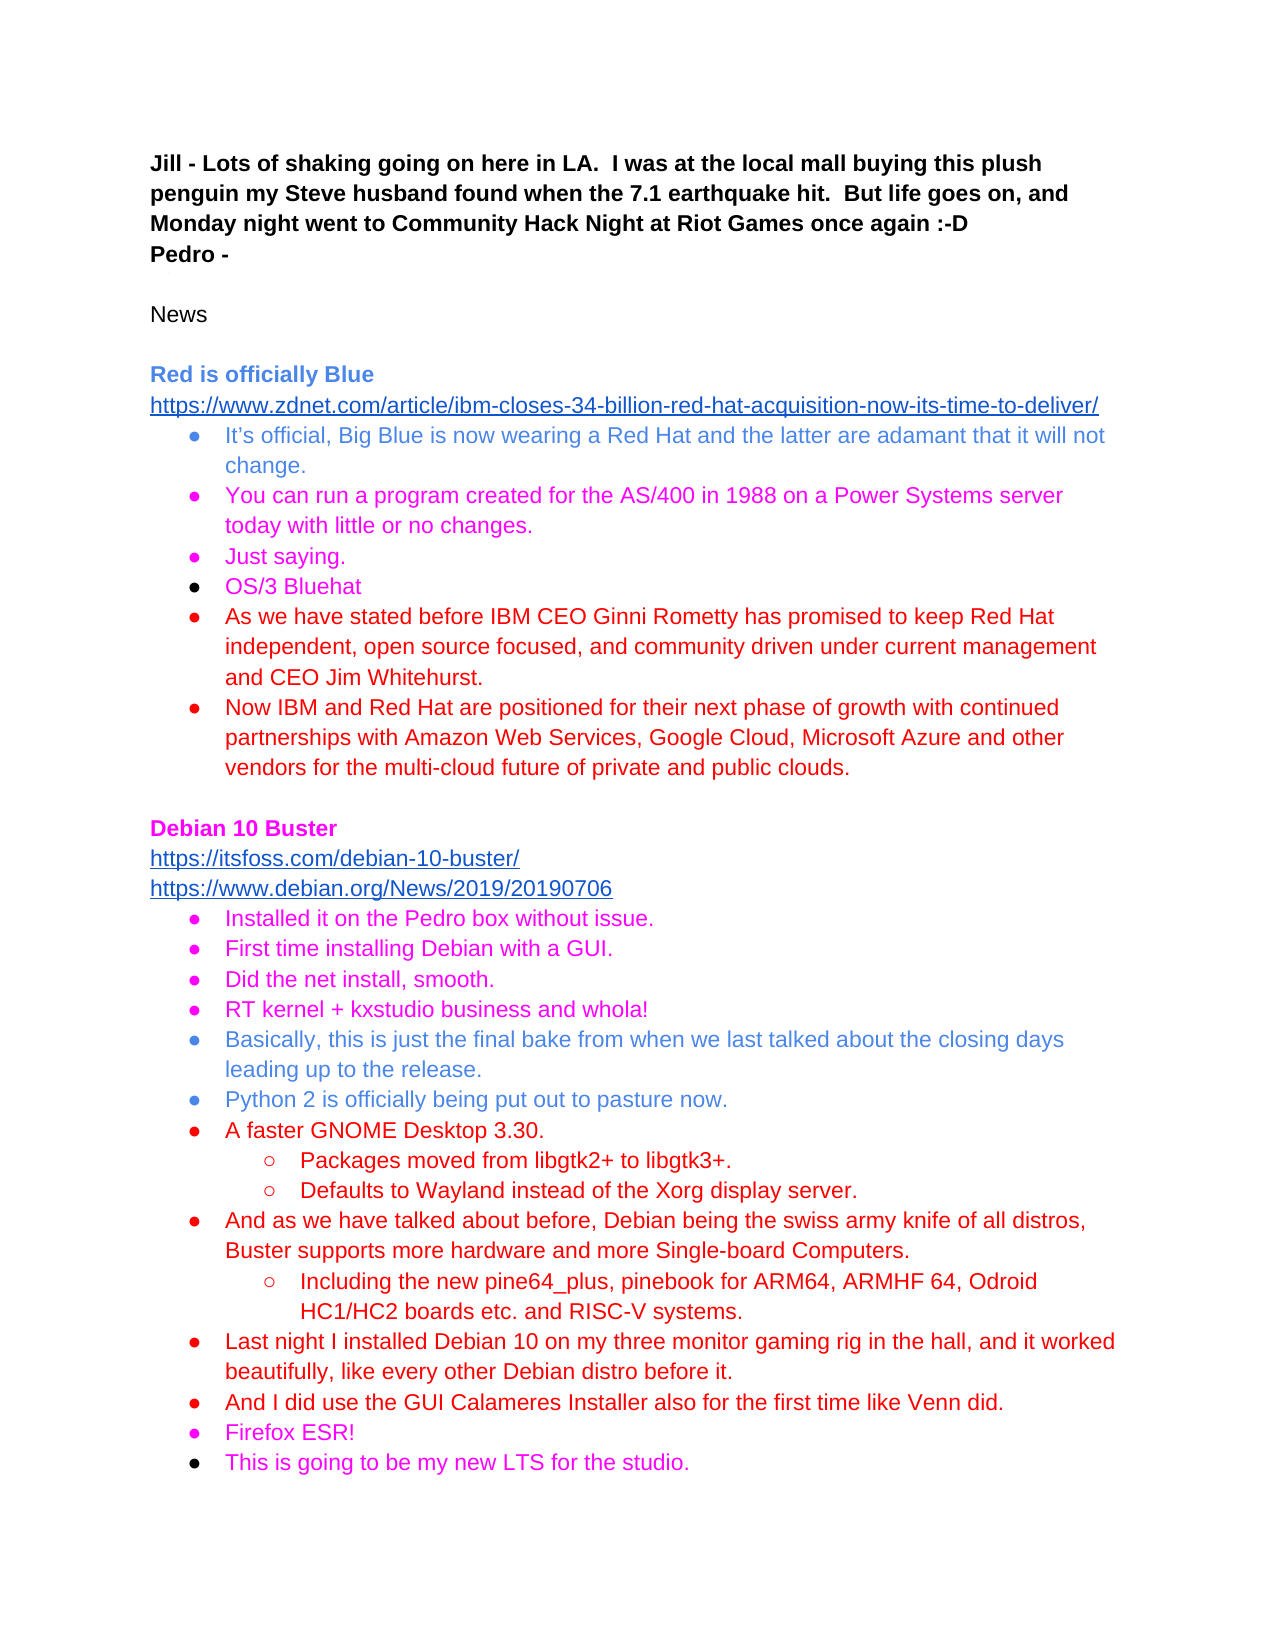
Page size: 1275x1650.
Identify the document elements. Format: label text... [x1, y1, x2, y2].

list Now IBM and Red Hat are positioned for their next phase of growth with continued partnerships with Amazon Web Services, Google Cloud, Microsoft Azure and other vendors for the multi-cloud future of private and public clouds. [187, 694, 1125, 781]
list And as we have talked about before, Debian being the swiss army knife of all distros, Buster supports more hardware and more Single-board Computers. [187, 1207, 1125, 1264]
list Packages moved from libgtk2+ to libgtk3+. [262, 1147, 1125, 1173]
list Python 2 is officially being put out to pasture now. [187, 1086, 1125, 1113]
list As we have stated before IBM CEO Ginni Rometty has promised to keep Red Hat independent, open source focused, and community driven under current management and CEO Jim Whitehurst. [187, 603, 1125, 690]
list OS/3 Bluehat [187, 573, 1125, 599]
list Did the net install, smooth. [187, 966, 1125, 992]
text https://www.zdnet.com/article/ibm-closes-34-billion-red-hat-acquisition-now-its-time-to-deliver/ [150, 392, 1125, 418]
text Red is officially Blue [150, 361, 1125, 388]
list Defaults to Wayland instead of the Xorg display server. [262, 1177, 1125, 1203]
list Including the new pine64_plus, pinebook for ARM64, ARMHF 64, Odroid HC1/HC2 boards etc. and RISC-V systems. [262, 1268, 1125, 1324]
list Basically, this is just the final bake from when we last talked about the closing days leading up to the release. [187, 1026, 1125, 1083]
list And I did use the GUI Calameres Installer also for the first time like Venn did. [187, 1388, 1125, 1415]
list RT kernel + kxstudio business and whola! [187, 996, 1125, 1022]
list This is going to be my new LTS for the studio. [187, 1449, 1125, 1475]
list Last night I installed Debian 10 on my three monitor gaming rig in the hall, and it worked beautifully, like every other Debian distro before it. [187, 1328, 1125, 1385]
list Installed it on the Pedro box without issue. [187, 905, 1125, 932]
text https://www.debian.org/News/2019/20190706 [150, 875, 1125, 901]
text Pedro - [150, 241, 1125, 267]
text News [150, 301, 1125, 327]
list First time installing Debian with a GUI. [187, 935, 1125, 962]
text Jill - Lots of shaking going on here in LA. I was at the local mall buying this plush penguin my Steve husband found when the 7.1 earthquake hit. But life goes on, and Monday night went to Community Hack Night at Riot Games once again :-D [150, 150, 1125, 237]
list Just saying. [187, 543, 1125, 569]
list Firefox ESR! [187, 1419, 1125, 1445]
text https://itsfoss.com/debian-10-buster/ [150, 845, 1125, 871]
list You can run a program created for the AS/400 in 1988 on a Power Systems server today with little or no changes. [187, 482, 1125, 539]
list A faster GNOME Desktop 3.30. [187, 1117, 1125, 1143]
list It’s official, Big Blue is now wearing a Red Hat and the latter are adamant that it will not change. [187, 422, 1125, 478]
text Debian 10 Buster [150, 814, 1125, 841]
